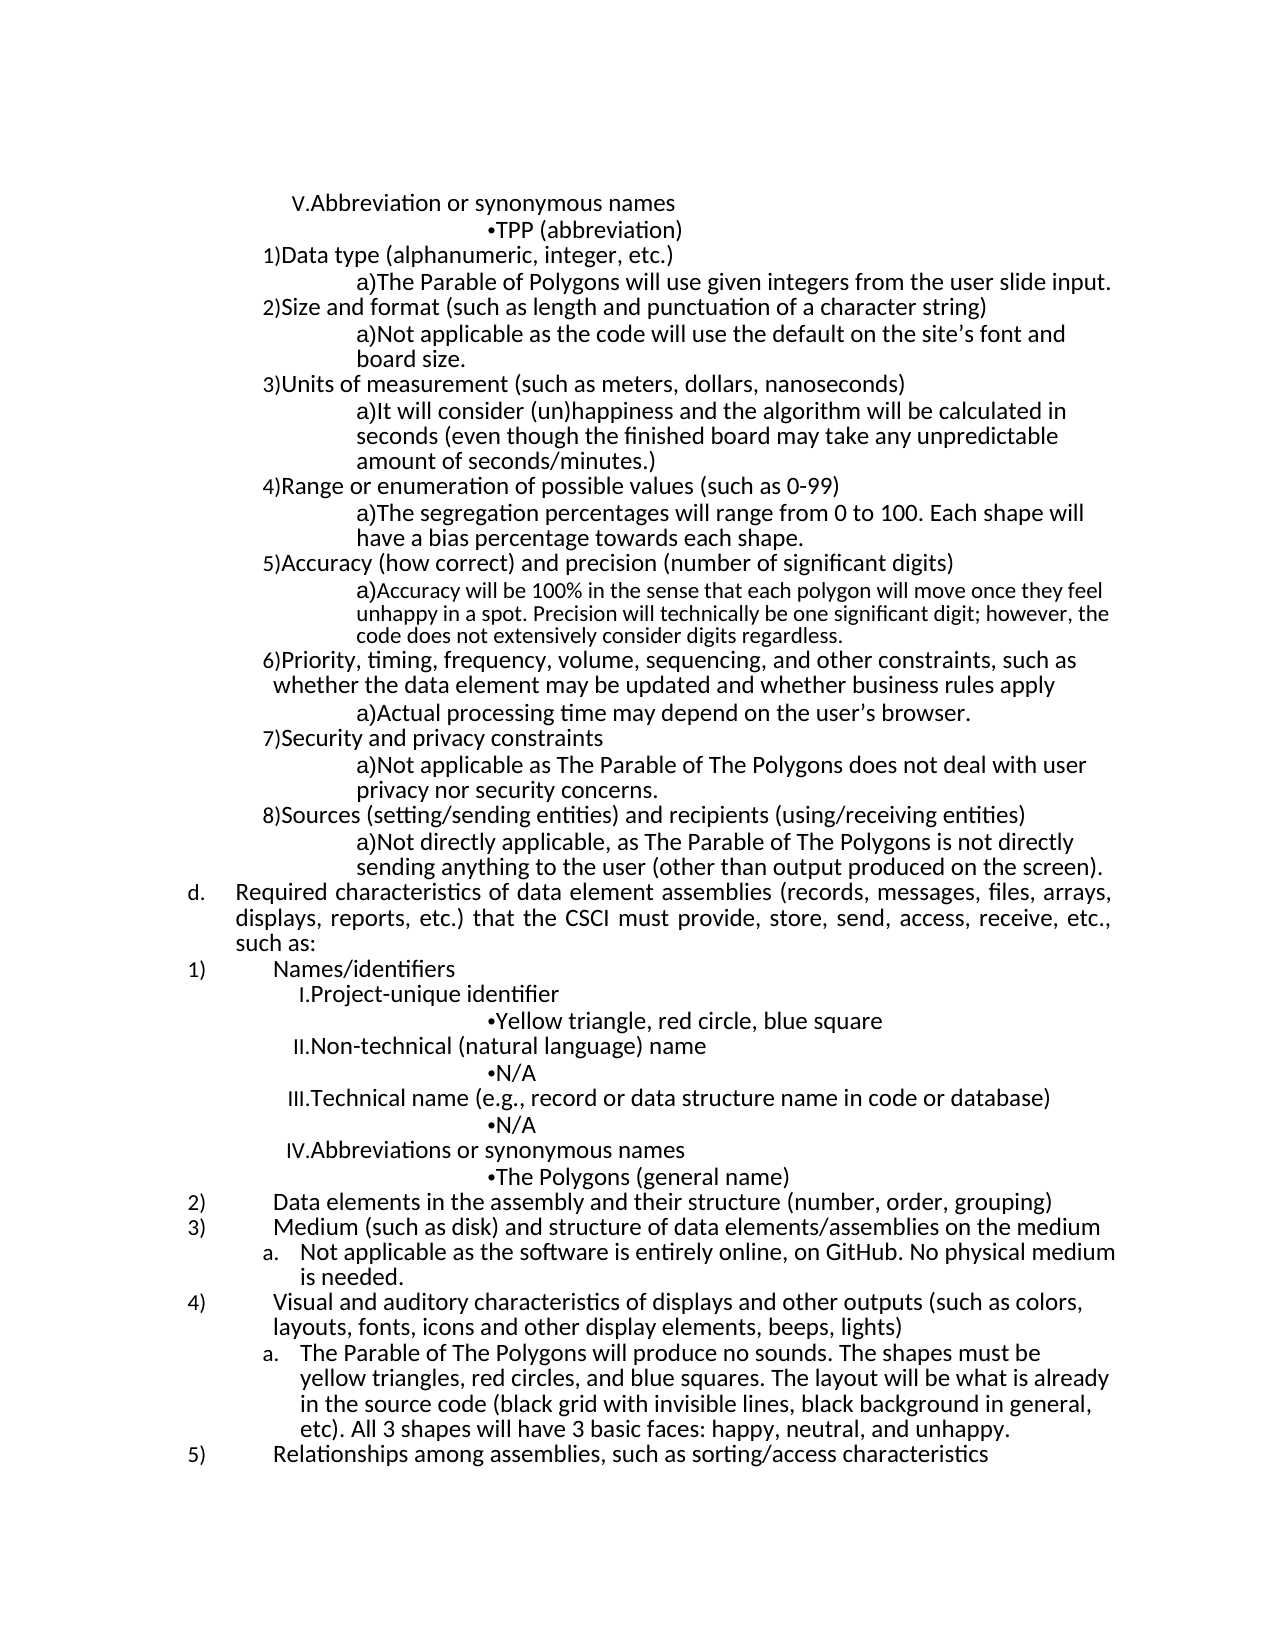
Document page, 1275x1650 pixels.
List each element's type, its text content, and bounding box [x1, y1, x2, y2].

list Non-technical (natural language) name [150, 1036, 1125, 1061]
list Visual and auditory characteristics of displays and other outputs (such as colors, layouts, fonts, icons and other display elements, beeps, lights) [187, 1292, 1113, 1342]
list Units of measurement (such as meters, dollars, nanoseconds) [262, 373, 1125, 398]
list Relationships among assemblies, such as sorting/access characteristics [187, 1444, 1125, 1469]
list TPP (abbreviation) [150, 217, 1125, 244]
list The Polygons (general name) [150, 1164, 1125, 1192]
list Technical name (e.g., record or data structure name in code or database) [150, 1088, 1125, 1113]
list N/A [150, 1113, 1125, 1139]
list Sources (setting/sending entities) and recipients (using/receiving entities) [262, 805, 1125, 830]
list Yellow triangle, red circle, blue square [150, 1009, 1125, 1036]
list Not applicable as The Parable of The Polygons does not deal with user privacy nor security concerns. [150, 753, 1125, 805]
list The Parable of The Polygons will produce no sounds. The shapes must be yellow triangles, red circles, and blue squares. The layout will be what is already in the source code (black grid with invisible lines, black background in general, etc). All 3 shapes will have 3 basic faces: happy, neutral, and unhappy. [262, 1342, 1113, 1444]
list Names/identifiers [187, 958, 1113, 983]
list Medium (such as disk) and structure of data elements/assemblies on the medium [187, 1217, 1125, 1242]
list Actual processing time may depend on the user’s browser. [150, 701, 1113, 727]
list Not applicable as the software is entirely online, on GitHub. No physical medium is needed. [262, 1242, 1125, 1292]
list Project-unique identifier [150, 984, 1125, 1009]
list Security and privacy constraints [262, 728, 1125, 753]
list The Parable of Polygons will use given integers from the user slide input. [150, 269, 1125, 296]
list Accuracy (how correct) and precision (number of significant digits) [262, 552, 1125, 577]
list N/A [150, 1061, 1125, 1088]
list It will consider (un)happiness and the algorithm will be calculated in seconds (even though the finished board may take any unpredictable amount of seconds/minutes.) [150, 398, 1125, 475]
list Priority, timing, frequency, volume, sequencing, and other constraints, such as whether the data element may be updated and whether business rules apply [262, 650, 1113, 700]
list Accuracy will be 100% in the sense that each polygon will move once they feel unhappy in a spot. Precision will technically be one significant digit; however, the code does not extensively consider digits regardless. [150, 577, 1125, 650]
list The segregation percentages will range from 0 to 100. Each shape will have a bias percentage towards each shape. [150, 500, 1125, 552]
list Abbreviations or synonymous names [150, 1139, 1125, 1164]
list Range or enumeration of possible values (such as 0-99) [262, 475, 1125, 500]
list Not applicable as the code will use the default on the site’s font and board size. [150, 321, 1125, 373]
list Not directly applicable, as The Parable of The Polygons is not directly sending anything to the user (other than output produced on the screen). [150, 830, 1125, 882]
list Data type (alphanumeric, integer, etc.) [262, 244, 1125, 269]
list Data elements in the assembly and their structure (number, order, grouping) [187, 1192, 1125, 1217]
list Abbreviation or synonymous names [150, 192, 1125, 217]
list Required characteristics of data element assemblies (records, messages, files, arrays, displays, reports, etc.) that the CSCI must provide, store, send, access, receive, etc., such as: [187, 882, 1113, 958]
list Size and format (such as length and punctuation of a character string) [262, 296, 1125, 321]
